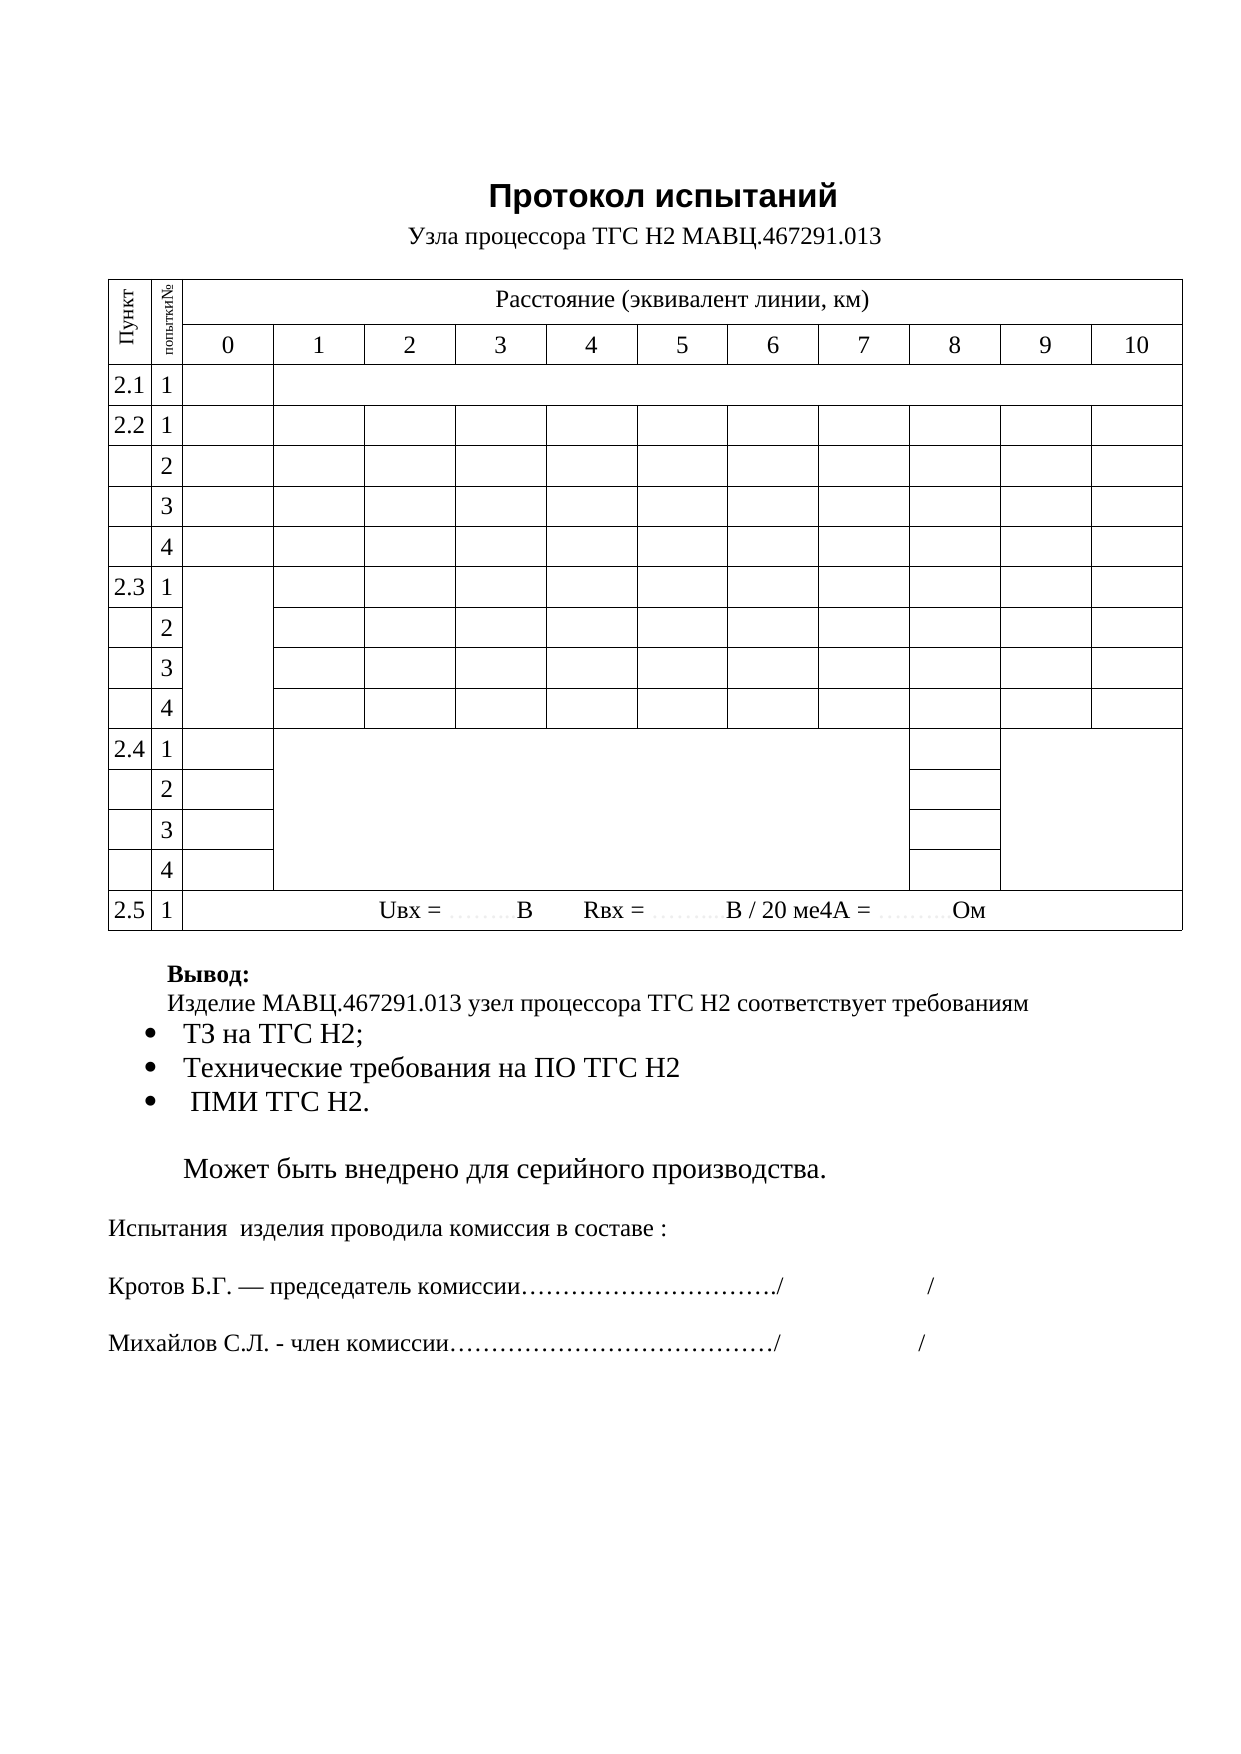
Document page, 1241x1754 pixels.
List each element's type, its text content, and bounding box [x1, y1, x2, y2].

text Узла процессора ТГС Н2 МАВЦ.467291.013 [108, 221, 1181, 250]
table_cell [638, 608, 727, 647]
table_cell [728, 487, 818, 526]
table_cell [728, 527, 818, 566]
list ПМИ ТГС Н2. [145, 1084, 1181, 1117]
table_cell 2.2 [109, 406, 151, 445]
table_cell [183, 850, 273, 890]
table_cell [547, 567, 637, 607]
table_cell [274, 527, 364, 566]
table_cell [109, 648, 151, 688]
table_cell [910, 648, 1000, 688]
table_cell [547, 689, 637, 728]
table_cell 4 [152, 689, 182, 728]
table_cell [109, 850, 151, 890]
table_cell [547, 648, 637, 688]
table_cell [274, 365, 1182, 405]
table_cell [910, 487, 1000, 526]
table_cell [728, 567, 818, 607]
table_header Расстояние (эквивалент линии, км) [183, 280, 1182, 324]
table_cell [1001, 689, 1091, 728]
table_cell [819, 487, 909, 526]
table_cell 3 [152, 487, 182, 526]
table_cell [547, 446, 637, 486]
table_cell [728, 406, 818, 445]
table_cell [638, 446, 727, 486]
table_cell [1092, 406, 1182, 445]
table_cell [728, 446, 818, 486]
table_cell [819, 406, 909, 445]
table_cell 7 [819, 325, 909, 364]
table_cell [183, 487, 273, 526]
table_cell [365, 406, 455, 445]
table_cell [365, 487, 455, 526]
table_cell [274, 648, 364, 688]
table_cell [1092, 487, 1182, 526]
table_cell [910, 689, 1000, 728]
table_cell [638, 527, 727, 566]
table_cell [1001, 446, 1091, 486]
table_cell [183, 527, 273, 566]
table_cell [1092, 648, 1182, 688]
table_cell [456, 689, 546, 728]
table_cell 1 [152, 365, 182, 405]
text Может быть внедрено для серийного производства. [183, 1151, 1181, 1184]
table_cell [274, 446, 364, 486]
table_cell 2.3 [109, 567, 151, 607]
table_cell 4 [152, 527, 182, 566]
table_cell 1 [274, 325, 364, 364]
list ТЗ на ТГС Н2; [145, 1017, 1181, 1050]
table_cell [183, 770, 273, 809]
table_cell [638, 487, 727, 526]
table_cell [819, 689, 909, 728]
table_cell 2.4 [109, 729, 151, 768]
table_cell 6 [728, 325, 818, 364]
table_cell Uвх = ……...В Rвх = ……....В / 20 мe4A = ….…...Ом [183, 891, 1182, 930]
table_cell [1092, 446, 1182, 486]
table_cell 1 [152, 729, 182, 768]
table_cell [183, 446, 273, 486]
table_cell [109, 608, 151, 647]
table_cell [910, 406, 1000, 445]
table_cell [547, 608, 637, 647]
table_cell [819, 648, 909, 688]
table_cell [1001, 608, 1091, 647]
table_cell 2 [152, 608, 182, 647]
table_cell [910, 527, 1000, 566]
table_cell [109, 810, 151, 849]
table_cell [456, 406, 546, 445]
table_cell [456, 567, 546, 607]
table_cell [819, 446, 909, 486]
table_cell 2.1 [109, 365, 151, 405]
table_cell [365, 689, 455, 728]
table_cell [183, 810, 273, 849]
table_cell [910, 810, 1000, 849]
table_cell [365, 446, 455, 486]
table_cell [1001, 567, 1091, 607]
table_cell [1092, 608, 1182, 647]
table_cell [274, 689, 364, 728]
table_cell [456, 527, 546, 566]
table_cell [547, 406, 637, 445]
table_cell [910, 770, 1000, 809]
table_cell 2 [365, 325, 455, 364]
table_cell [728, 608, 818, 647]
table_cell [456, 648, 546, 688]
table_cell [1001, 406, 1091, 445]
table_cell [728, 689, 818, 728]
table_cell [910, 729, 1000, 768]
table_cell 4 [547, 325, 637, 364]
table_cell [365, 608, 455, 647]
table_cell [910, 567, 1000, 607]
table_cell 2 [152, 446, 182, 486]
table_header Пункт [109, 280, 151, 364]
table_cell [456, 487, 546, 526]
table_cell [109, 527, 151, 566]
table_cell [910, 850, 1000, 890]
text Испытания изделия проводила комиссия в составе : [108, 1213, 1181, 1242]
table_header № попытки [152, 280, 182, 364]
table_cell [109, 770, 151, 809]
text Михайлов С.Л. - член комиссии…………………………………/ / [108, 1328, 1181, 1357]
table_cell [109, 487, 151, 526]
table_cell [183, 729, 273, 768]
table_cell [365, 567, 455, 607]
table_cell 0 [183, 325, 273, 364]
table_cell [365, 648, 455, 688]
table_cell 1 [152, 567, 182, 607]
table_cell [183, 567, 273, 728]
table_cell [274, 487, 364, 526]
table_cell [1001, 487, 1091, 526]
table_cell [109, 446, 151, 486]
table_cell [547, 487, 637, 526]
table_cell 3 [152, 648, 182, 688]
table_cell [728, 648, 818, 688]
table_cell [456, 446, 546, 486]
table_cell [1001, 648, 1091, 688]
table_cell [638, 406, 727, 445]
text Кротов Б.Г. — председатель комиссии…………………………./ / [108, 1271, 1181, 1299]
table_cell 5 [638, 325, 727, 364]
table_cell [274, 567, 364, 607]
table_cell 3 [152, 810, 182, 849]
table_cell 3 [456, 325, 546, 364]
table_cell [183, 406, 273, 445]
table_cell [1001, 527, 1091, 566]
table_cell 1 [152, 891, 182, 930]
table_cell [274, 406, 364, 445]
table_cell 2.5 [109, 891, 151, 930]
table_cell [819, 608, 909, 647]
table_cell [274, 608, 364, 647]
table_cell [910, 608, 1000, 647]
table_cell [183, 365, 273, 405]
table_cell [365, 527, 455, 566]
table_cell [1092, 527, 1182, 566]
table_cell [1001, 729, 1182, 890]
table_cell [638, 567, 727, 607]
table_cell [910, 446, 1000, 486]
table_cell [1092, 689, 1182, 728]
table_cell 9 [1001, 325, 1091, 364]
table_cell [638, 689, 727, 728]
table_cell 2 [152, 770, 182, 809]
text Изделие МАВЦ.467291.013 узел процессора ТГС Н2 соответствует требованиям [167, 988, 1181, 1017]
table_cell [547, 527, 637, 566]
table_cell 4 [152, 850, 182, 890]
list Технические требования на ПО ТГС Н2 [145, 1050, 1181, 1084]
table_cell [274, 729, 909, 890]
table_cell [638, 648, 727, 688]
table_cell [819, 567, 909, 607]
table_cell [456, 608, 546, 647]
text Вывод: [167, 959, 1181, 988]
table_cell 8 [910, 325, 1000, 364]
table_cell 1 [152, 406, 182, 445]
table_cell [109, 689, 151, 728]
subtitle Протокол испытаний [108, 176, 1181, 215]
table_cell [1092, 567, 1182, 607]
table_cell 10 [1092, 325, 1182, 364]
table_cell [819, 527, 909, 566]
